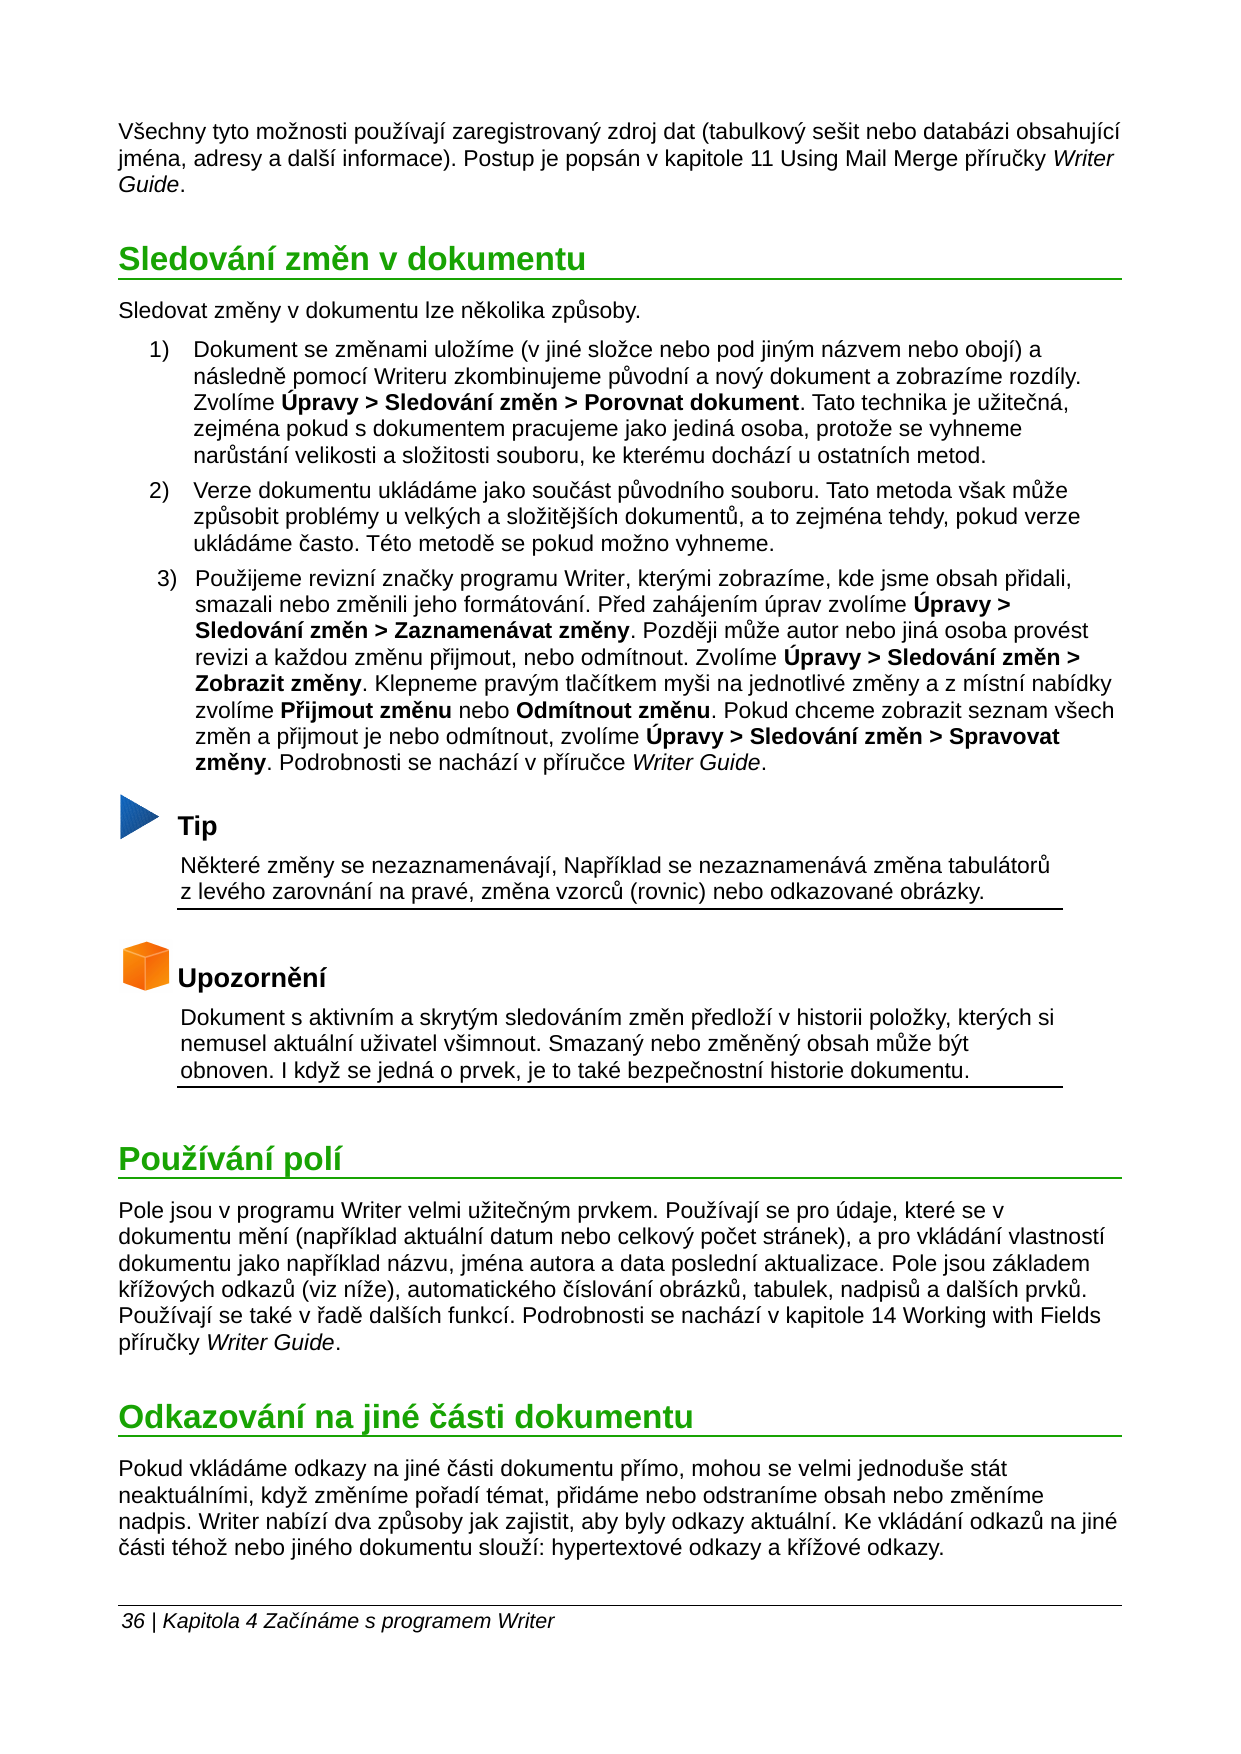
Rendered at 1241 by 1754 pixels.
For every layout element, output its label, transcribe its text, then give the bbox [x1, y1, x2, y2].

picture [119, 939, 173, 993]
list Verze dokumentu ukládáme jako součást původního souboru. Tato metoda však může způsobit problémy u velkých a složitějších dokumentů, a to zejména tehdy, pokud verze ukládáme často. Této metodě se pokud možno vyhneme. [169, 477, 1122, 556]
text Pole jsou v programu Writer velmi užitečným prvkem. Používají se pro údaje, které se v dokumentu mění (například aktuální datum nebo celkový počet stránek), a pro vkládání vlastností dokumentu jako například názvu, jména autora a data poslední aktualizace. Pole jsou základem křížových odkazů (viz níže), automatického číslování obrázků, tabulek, nadpisů a dalších prvků. Používají se také v řadě dalších funkcí. Podrobnosti se nachází v kapitole 14 Working with Fields příručky Writer Guide. [118, 1197, 1122, 1355]
subtitle Používání polí [118, 1139, 1122, 1177]
text Všechny tyto možnosti používají zaregistrovaný zdroj dat (tabulkový sešit nebo databázi obsahující jména, adresy a další informace). Postup je popsán v kapitole 11 Using Mail Merge příručky Writer Guide. [118, 118, 1122, 197]
list Použijeme revizní značky programu Writer, kterými zobrazíme, kde jsme obsah přidali, smazali nebo změnili jeho formátování. Před zahájením úprav zvolíme Úpravy > Sledování změn > Zaznamenávat změny. Později může autor nebo jiná osoba provést revizi a každou změnu přijmout, nebo odmítnout. Zvolíme Úpravy > Sledování změn > Zobrazit změny. Klepneme pravým tlačítkem myši na jednotlivé změny a z místní nabídky zvolíme Přijmout změnu nebo Odmítnout změnu. Pokud chceme zobrazit seznam všech změn a přijmout je nebo odmítnout, zvolíme Úpravy > Sledování změn > Spravovat změny. Podrobnosti se nachází v příručce Writer Guide. [177, 565, 1122, 776]
text Sledovat změny v dokumentu lze několika způsoby. [118, 297, 1122, 324]
subtitle Upozornění [118, 938, 1122, 993]
text Některé změny se nezaznamenávají, Například se nezaznamenává změna tabulátorů z levého zarovnání na pravé, změna vzorců (rovnic) nebo odkazované obrázky. [177, 849, 1063, 908]
text Pokud vkládáme odkazy na jiné části dokumentu přímo, mohou se velmi jednoduše stát neaktuálními, když změníme pořadí témat, přidáme nebo odstraníme obsah nebo změníme nadpis. Writer nabízí dva způsoby jak zajistit, aby byly odkazy aktuální. Ke vkládání odkazů na jiné části téhož nebo jiného dokumentu slouží: hypertextové odkazy a křížové odkazy. [118, 1455, 1122, 1561]
subtitle Tip [118, 792, 1122, 841]
subtitle Sledování změn v dokumentu [118, 239, 1122, 278]
subtitle Odkazování na jiné části dokumentu [118, 1397, 1122, 1435]
text Dokument s aktivním a skrytým sledováním změn předloží v historii položky, kterých si nemusel aktuální uživatel všimnout. Smazaný nebo změněný obsah může být obnoven. I když se jedná o prvek, je to také bezpečnostní historie dokumentu. [177, 1001, 1063, 1086]
list Dokument se změnami uložíme (v jiné složce nebo pod jiným názvem nebo obojí) a následně pomocí Writeru zkombinujeme původní a nový dokument a zobrazíme rozdíly. Zvolíme Úpravy > Sledování změn > Porovnat dokument. Tato technika je užitečná, zejména pokud s dokumentem pracujeme jako jediná osoba, protože se vyhneme narůstání velikosti a složitosti souboru, ke kterému dochází u ostatních metod. [169, 336, 1122, 468]
